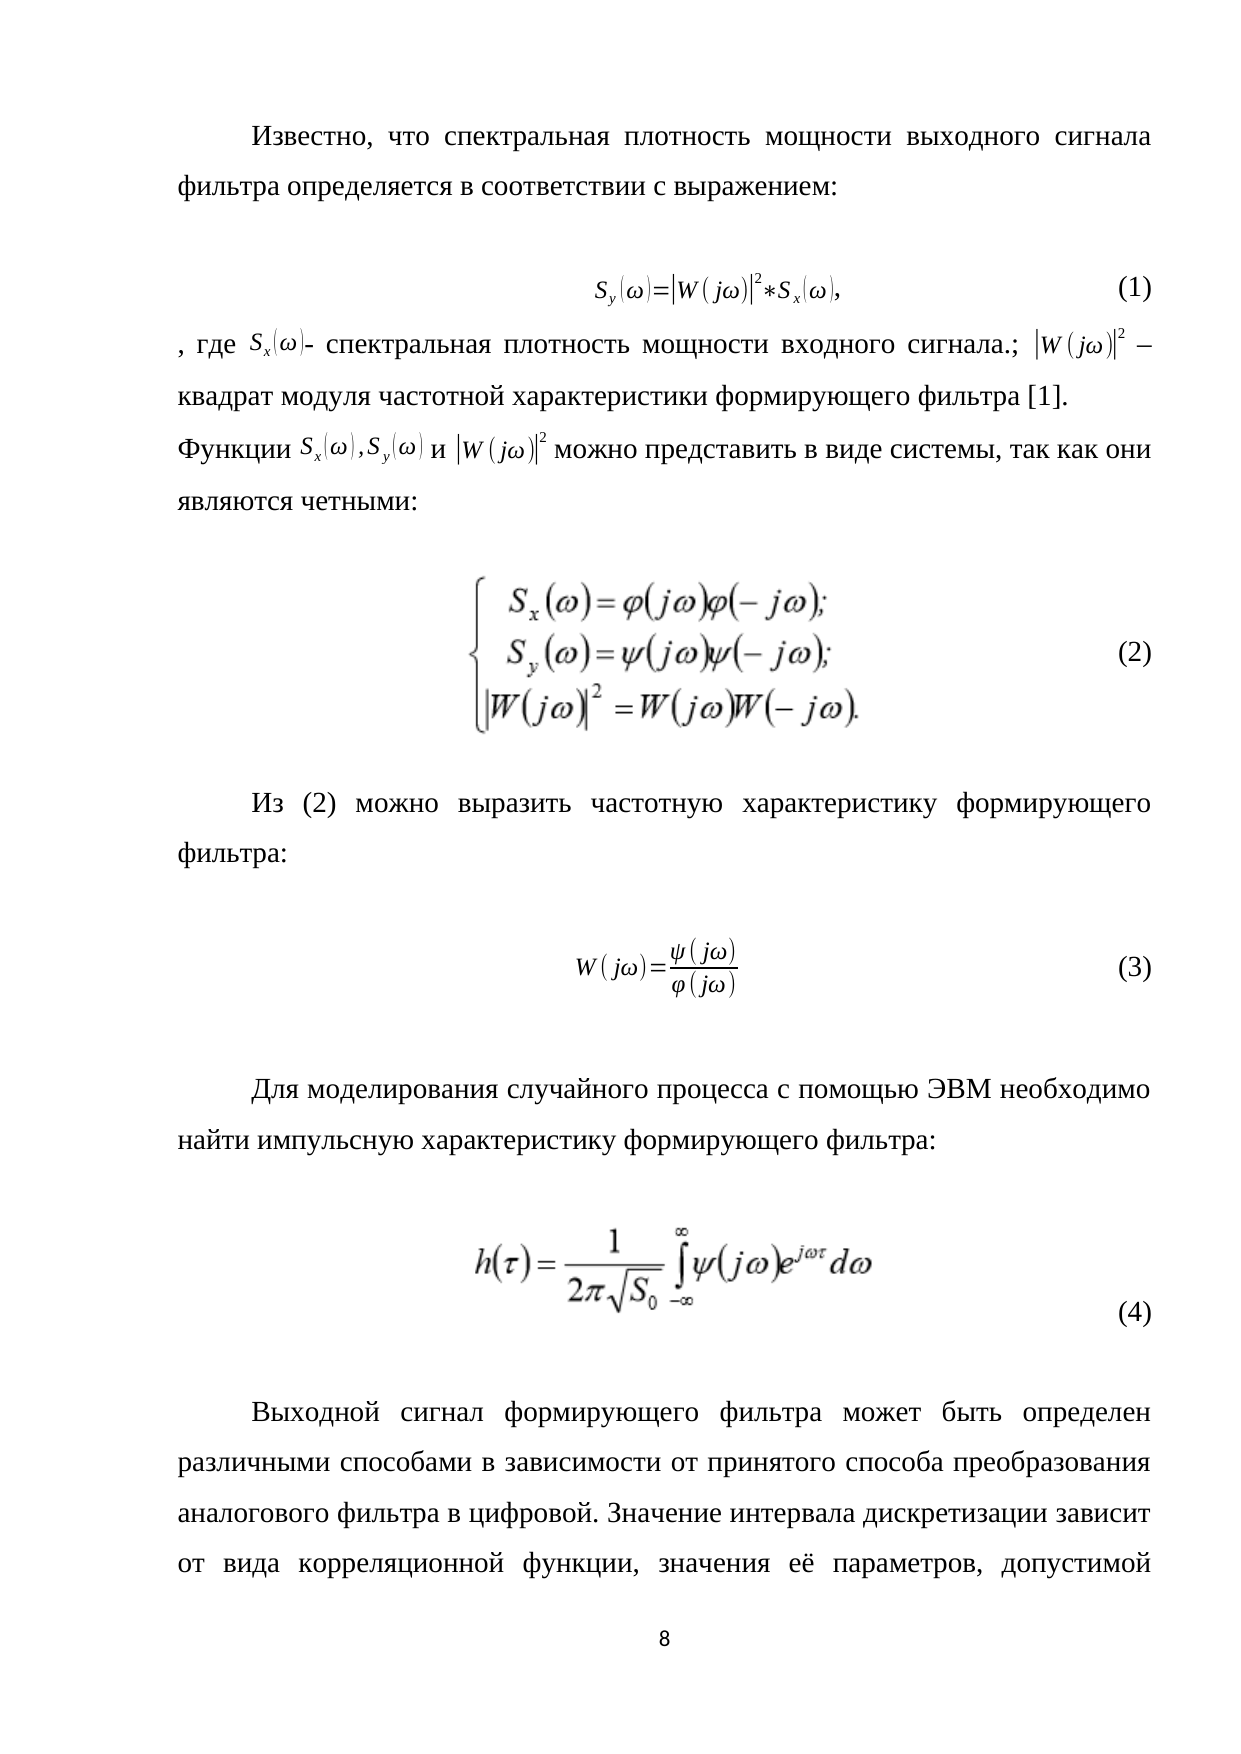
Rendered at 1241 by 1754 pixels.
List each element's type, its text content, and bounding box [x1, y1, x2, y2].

text , (1) [177, 269, 1152, 307]
text Функции и можно представить в виде системы, так как они являются четными: [177, 429, 1152, 517]
picture [474, 1222, 878, 1321]
text Выходной сигнал формирующего фильтра может быть определен различными способами в зависимости от принятого способа преобразования аналогового фильтра в цифровой. Значение интервала дискретизации зависит от вида корреляционной функции, значения её параметров, допустимой [177, 1394, 1152, 1579]
text (2) [871, 634, 1152, 668]
text [177, 634, 456, 668]
text (3) [177, 936, 1152, 1000]
text (4) [177, 1222, 1152, 1327]
text Для моделирования случайного процесса с помощью ЭВМ необходимо найти импульсную характеристику формирующего фильтра: [177, 1072, 1152, 1155]
text Известно, что спектральная плотность мощности выходного сигнала фильтра определяется в соответствии с выражением: [177, 118, 1152, 202]
text , где - спектральная плотность мощности входного сигнала.; – квадрат модуля частотной характеристики формирующего фильтра [1]. [177, 324, 1152, 412]
text Из (2) можно выразить частотную характеристику формирующего фильтра: [177, 785, 1152, 869]
picture [456, 571, 871, 739]
